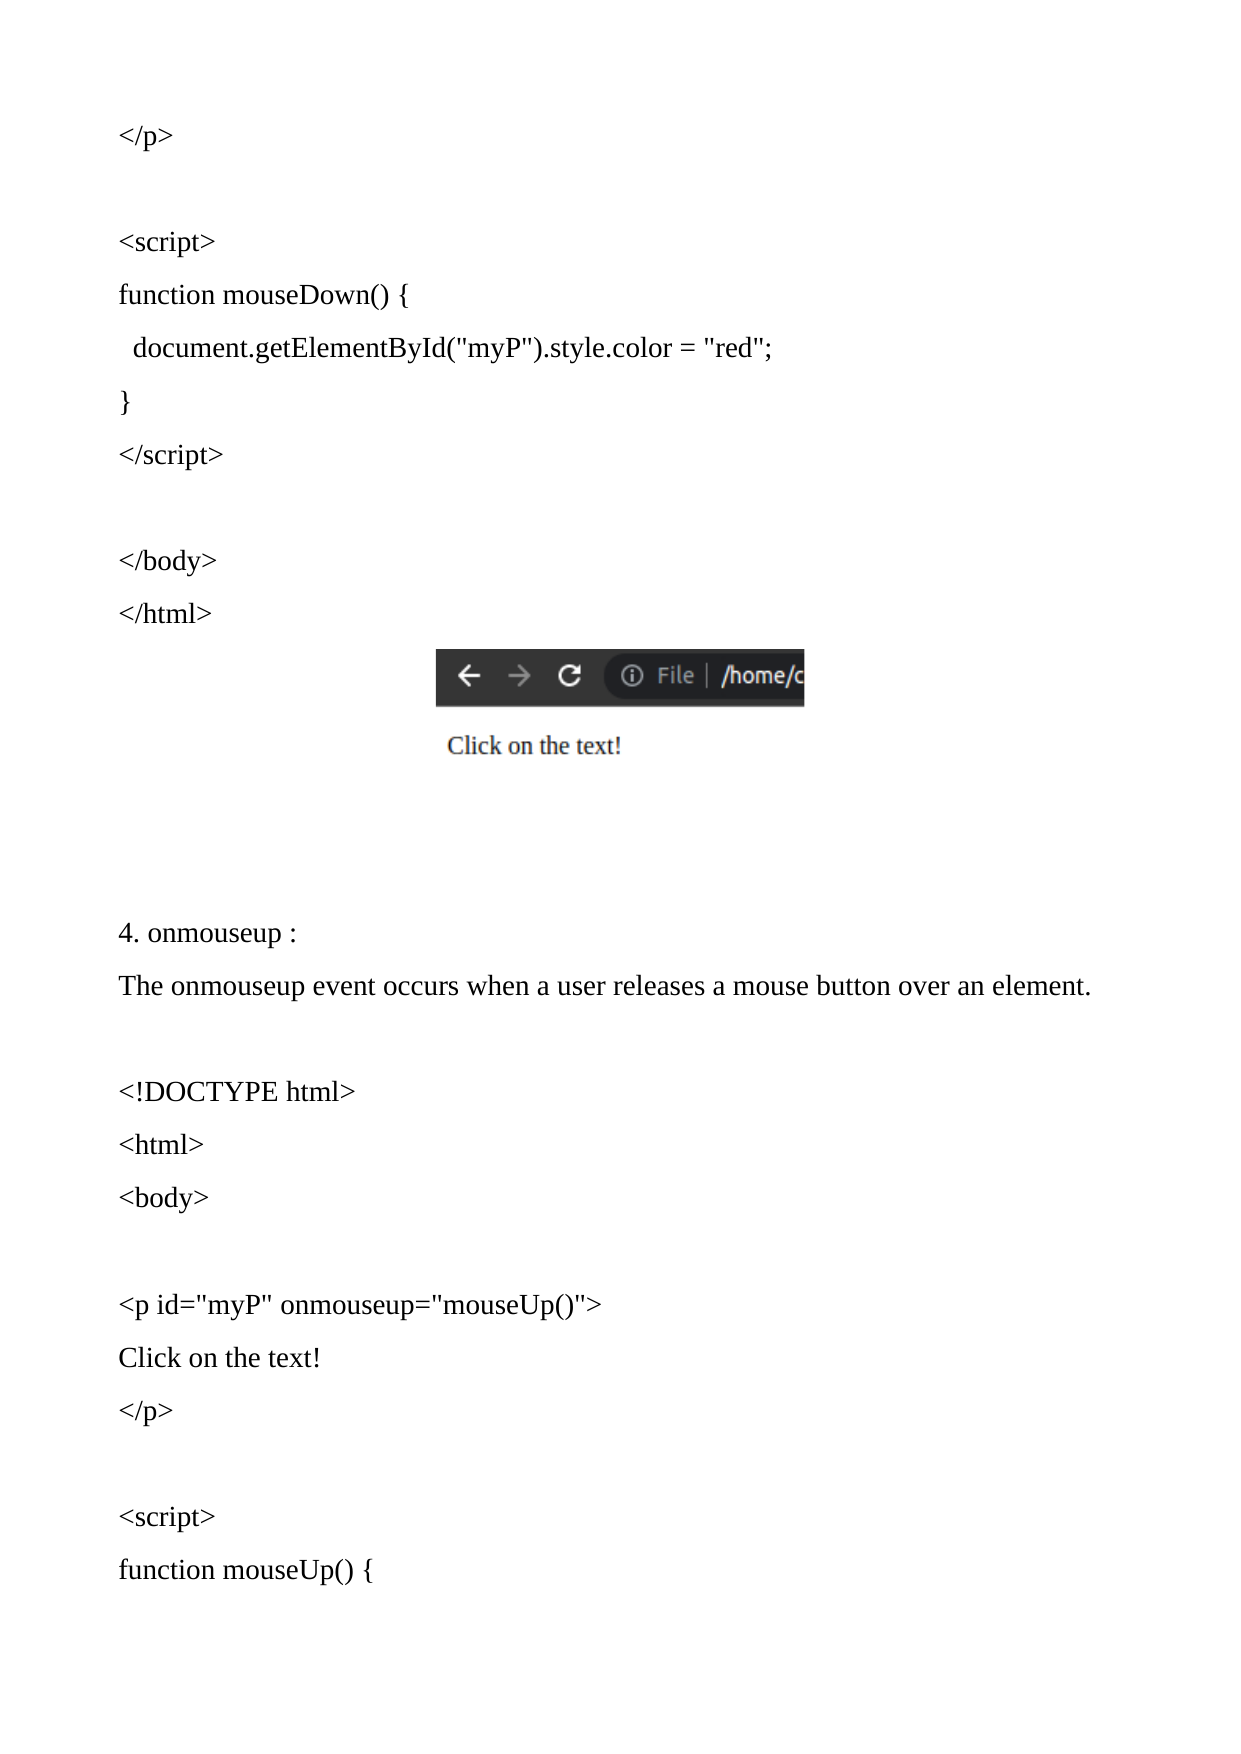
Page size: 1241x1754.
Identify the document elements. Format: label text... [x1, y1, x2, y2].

text </script> [118, 437, 1122, 470]
text <script> [118, 224, 1122, 258]
text <p id="myP" onmouseup="mouseUp()"> [118, 1287, 1122, 1320]
text </p> [118, 1393, 1122, 1427]
text The onmouseup event occurs when a user releases a mouse button over an element. [118, 968, 1122, 1002]
text </html> [118, 596, 1122, 630]
text <!DOCTYPE html> [118, 1074, 1122, 1108]
text <script> [118, 1499, 1122, 1533]
picture [435, 649, 805, 822]
text <html> [118, 1127, 1122, 1161]
text } [118, 384, 1122, 417]
text </body> [118, 543, 1122, 577]
text <body> [118, 1181, 1122, 1214]
text Click on the text! [118, 1340, 1122, 1373]
text function mouseDown() { [118, 277, 1122, 311]
text 4. onmouseup : [118, 915, 1122, 948]
text function mouseUp() { [118, 1552, 1122, 1586]
text </p> [118, 118, 1122, 152]
text document.getElementById("myP").style.color = "red"; [118, 331, 1122, 364]
